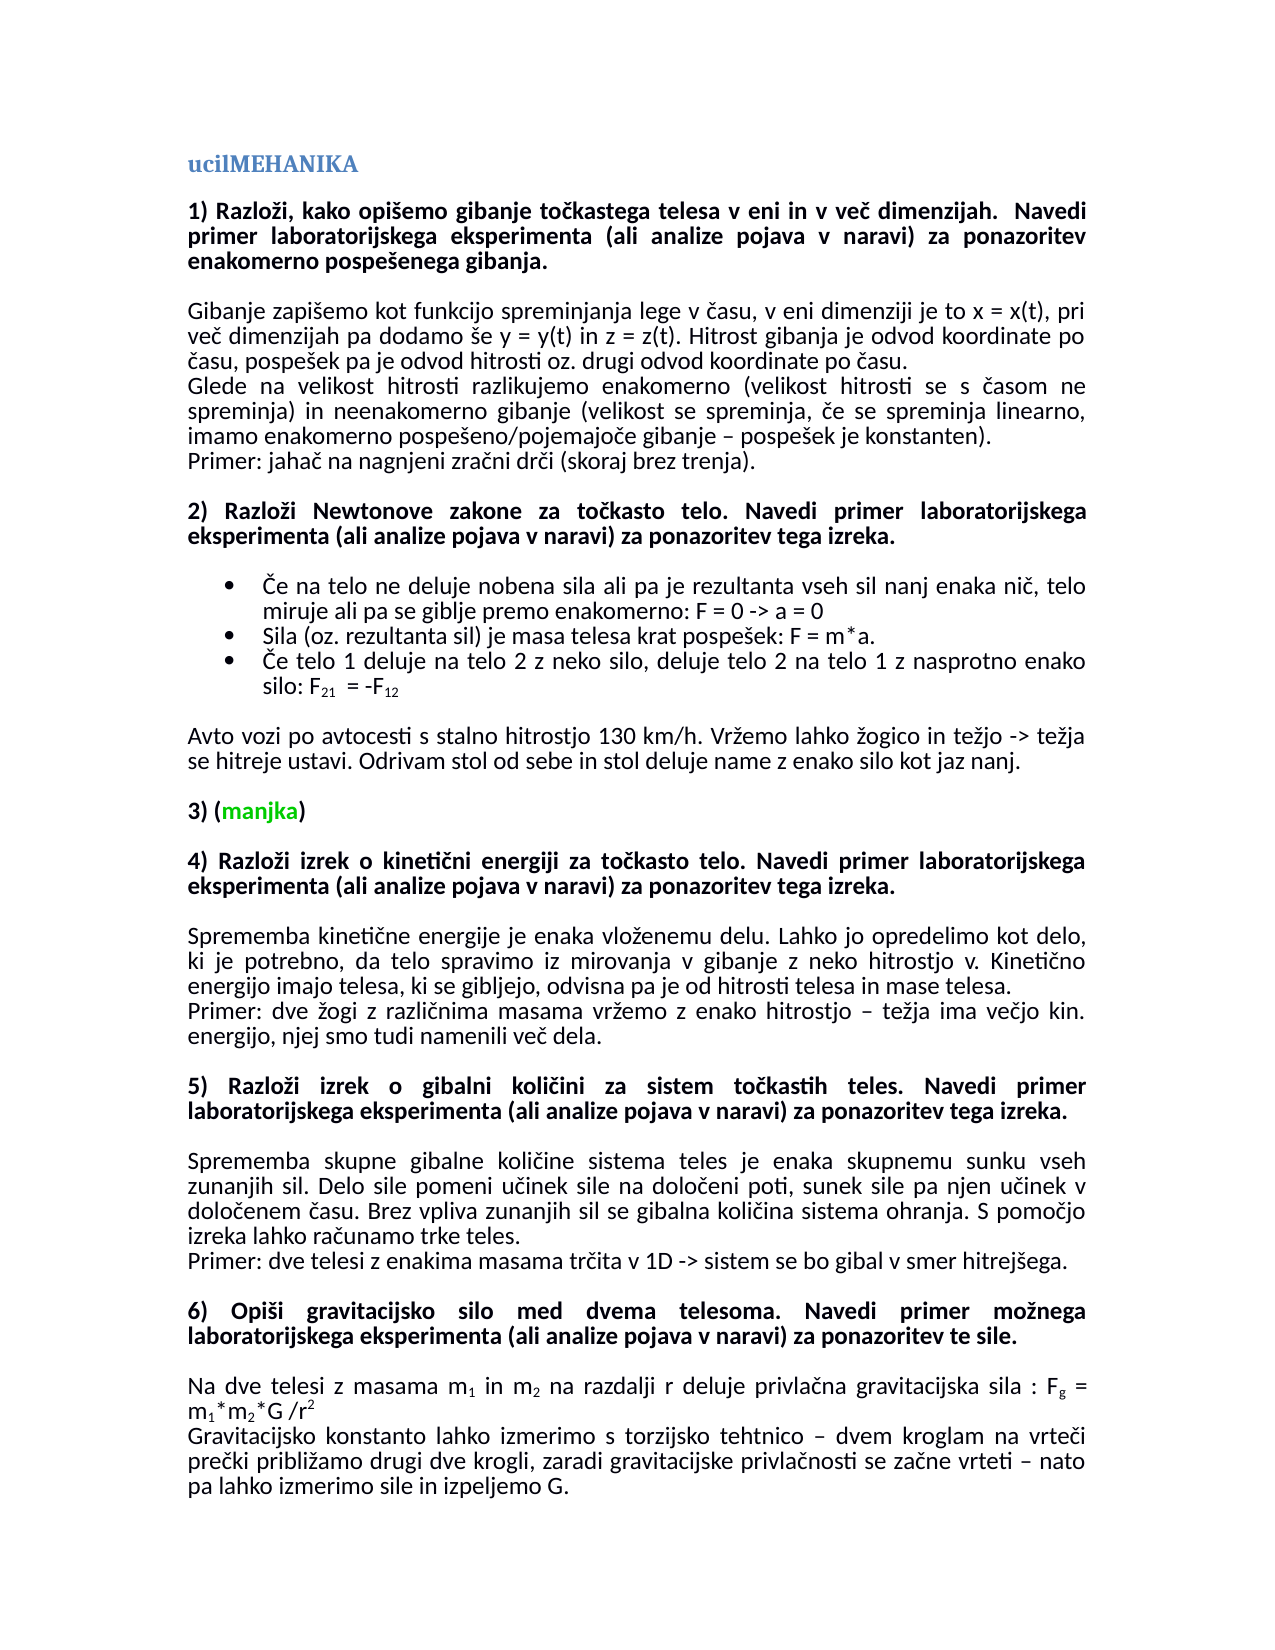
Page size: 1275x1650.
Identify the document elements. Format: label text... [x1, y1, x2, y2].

text 4) Razloži izrek o kinetični energiji za točkasto telo. Navedi primer laboratorijskega eksperimenta (ali analize pojava v naravi) za ponazoritev tega izreka. [187, 849, 1087, 899]
text Glede na velikost hitrosti razlikujemo enakomerno (velikost hitrosti se s časom ne spreminja) in neenakomerno gibanje (velikost se spreminja, če se spreminja linearno, imamo enakomerno pospešeno/pojemajoče gibanje – pospešek je konstanten). [187, 374, 1087, 449]
text 2) Razloži Newtonove zakone za točkasto telo. Navedi primer laboratorijskega eksperimenta (ali analize pojava v naravi) za ponazoritev tega izreka. [187, 499, 1087, 549]
text 3) (manjka) [187, 799, 1087, 824]
text Primer: jahač na nagnjeni zračni drči (skoraj brez trenja). [187, 449, 1087, 474]
text Primer: dve žogi z različnima masama vržemo z enako hitrostjo – težja ima večjo kin. energijo, njej smo tudi namenili več dela. [187, 999, 1087, 1049]
text Primer: dve telesi z enakima masama trčita v 1D -> sistem se bo gibal v smer hitrejšega. [187, 1249, 1087, 1274]
text 5) Razloži izrek o gibalni količini za sistem točkastih teles. Navedi primer laboratorijskega eksperimenta (ali analize pojava v naravi) za ponazoritev tega izreka. [187, 1074, 1087, 1124]
text Sprememba kinetične energije je enaka vloženemu delu. Lahko jo opredelimo kot delo, ki je potrebno, da telo spravimo iz mirovanja v gibanje z neko hitrostjo v. Kinetično energijo imajo telesa, ki se gibljejo, odvisna pa je od hitrosti telesa in mase telesa. [187, 924, 1087, 999]
text Na dve telesi z masama m1 in m2 na razdalji r deluje privlačna gravitacijska sila : Fg = m1*m2*G /r2 [187, 1374, 1087, 1424]
text 1) Razloži, kako opišemo gibanje točkastega telesa v eni in v več dimenzijah. Navedi primer laboratorijskega eksperimenta (ali analize pojava v naravi) za ponazoritev enakomerno pospešenega gibanja. [187, 199, 1087, 274]
list Če na telo ne deluje nobena sila ali pa je rezultanta vseh sil nanj enaka nič, telo miruje ali pa se giblje premo enakomerno: F = 0 -> a = 0 [225, 574, 1087, 624]
list Sila (oz. rezultanta sil) je masa telesa krat pospešek: F = m*a. [225, 624, 1087, 649]
text Sprememba skupne gibalne količine sistema teles je enaka skupnemu sunku vseh zunanjih sil. Delo sile pomeni učinek sile na določeni poti, sunek sile pa njen učinek v določenem času. Brez vpliva zunanjih sil se gibalna količina sistema ohranja. S pomočjo izreka lahko računamo trke teles. [187, 1149, 1087, 1249]
list Če telo 1 deluje na telo 2 z neko silo, deluje telo 2 na telo 1 z nasprotno enako silo: F21 = -F12 [225, 649, 1087, 699]
text 6) Opiši gravitacijsko silo med dvema telesoma. Navedi primer možnega laboratorijskega eksperimenta (ali analize pojava v naravi) za ponazoritev te sile. [187, 1299, 1087, 1349]
text Avto vozi po avtocesti s stalno hitrostjo 130 km/h. Vržemo lahko žogico in težjo -> težja se hitreje ustavi. Odrivam stol od sebe in stol deluje name z enako silo kot jaz nanj. [187, 724, 1087, 774]
text Gibanje zapišemo kot funkcijo spreminjanja lege v času, v eni dimenziji je to x = x(t), pri več dimenzijah pa dodamo še y = y(t) in z = z(t). Hitrost gibanja je odvod koordinate po času, pospešek pa je odvod hitrosti oz. drugi odvod koordinate po času. [187, 299, 1087, 374]
text Gravitacijsko konstanto lahko izmerimo s torzijsko tehtnico – dvem kroglam na vrteči prečki približamo drugi dve krogli, zaradi gravitacijske privlačnosti se začne vrteti – nato pa lahko izmerimo sile in izpeljemo G. [187, 1424, 1087, 1499]
text ucilMEHANIKA [187, 150, 1087, 179]
